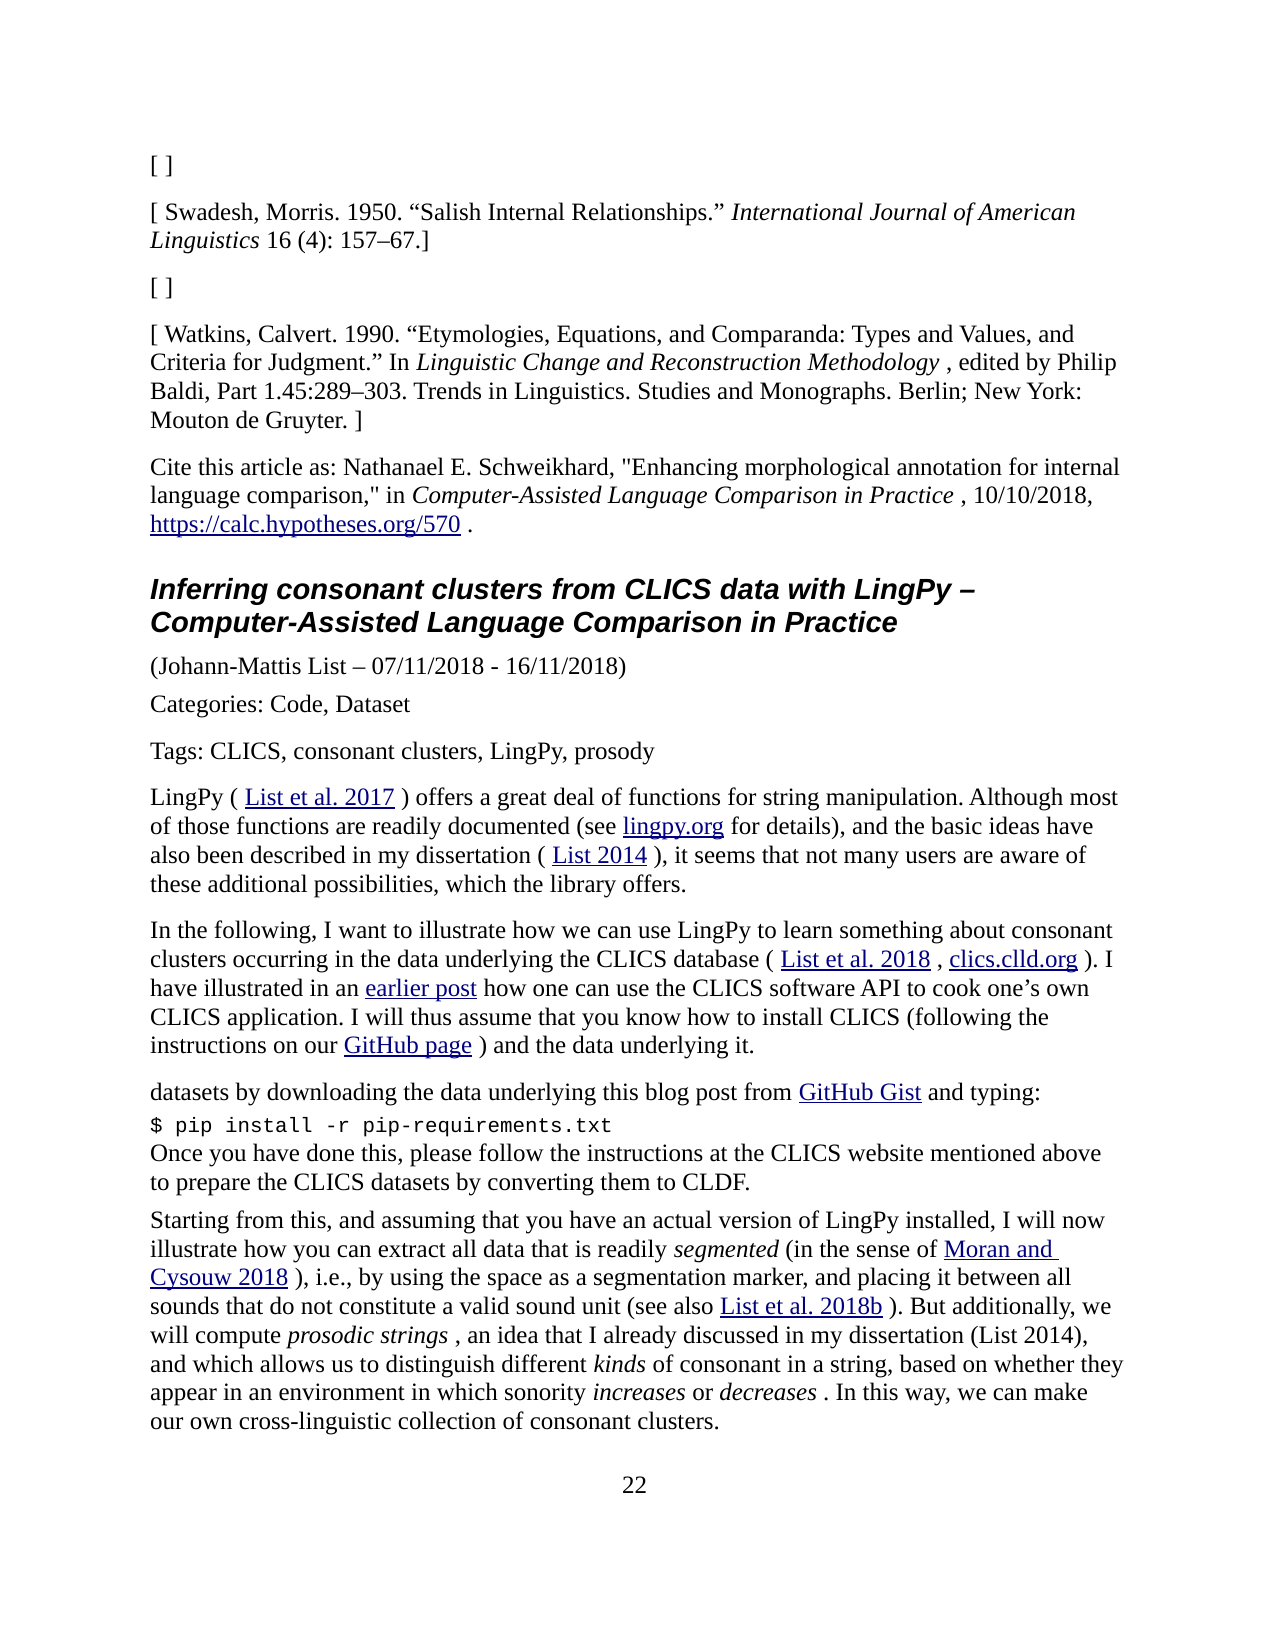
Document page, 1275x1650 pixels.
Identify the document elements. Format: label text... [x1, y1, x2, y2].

subtitle Inferring consonant clusters from CLICS data with LingPy – Computer-Assisted Language Comparison in Practice [150, 572, 1125, 639]
text (Johann-Mattis List – 07/11/2018 - 16/11/2018) [150, 651, 1125, 680]
text Tags: CLICS, consonant clusters, LingPy, prosody [150, 736, 1125, 764]
text $ pip install -r pip-requirements.txt [150, 1115, 1125, 1138]
text In the following, I want to illustrate how we can use LingPy to learn something about consonant clusters occurring in the data underlying the CLICS database ( List et al. 2018 , clics.clld.org ). I have illustrated in an earlier post how one can use the CLICS software API to cook one’s own CLICS application. I will thus assume that you know how to install CLICS (following the instructions on our GitHub page ) and the data underlying it. [150, 915, 1125, 1059]
text LingPy ( List et al. 2017 ) offers a great deal of functions for string manipulation. Although most of those functions are readily documented (see lingpy.org for details), and the basic ideas have also been described in my dissertation ( List 2014 ), it seems that not many users are aware of these additional possibilities, which the library offers. [150, 782, 1125, 897]
text datasets by downloading the data underlying this blog post from GitHub Gist and typing: [150, 1077, 1125, 1106]
text Starting from this, and assuming that you have an actual version of LingPy installed, I will now illustrate how you can extract all data that is readily segmented (in the sense of Moran and Cysouw 2018 ), i.e., by using the space as a segmentation marker, and placing it between all sounds that do not constitute a valid sound unit (see also List et al. 2018b ). But additionally, we will compute prosodic strings , an idea that I already discussed in my dissertation (List 2014), and which allows us to distinguish different kinds of consonant in a string, based on whether they appear in an environment in which sonority increases or decreases . In this way, we can make our own cross-linguistic collection of consonant clusters. [150, 1205, 1125, 1435]
text [ Swadesh, Morris. 1950. “Salish Internal Relationships.” International Journal of American Linguistics 16 (4): 157–67.] [150, 197, 1125, 254]
text Categories: Code, Dataset [150, 689, 1125, 718]
text Once you have done this, please follow the instructions at the CLICS website mentioned above to prepare the CLICS datasets by converting them to CLDF. [150, 1138, 1125, 1196]
text [ ] [150, 272, 1125, 301]
text [ ] [150, 150, 1125, 179]
text [ Watkins, Calvert. 1990. “Etymologies, Equations, and Comparanda: Types and Values, and Criteria for Judgment.” In Linguistic Change and Reconstruction Methodology , edited by Philip Baldi, Part 1.45:289–303. Trends in Linguistics. Studies and Monographs. Berlin; New York: Mouton de Gruyter. ] [150, 319, 1125, 434]
text Cite this article as: Nathanael E. Schweikhard, "Enhancing morphological annotation for internal language comparison," in Computer-Assisted Language Comparison in Practice , 10/10/2018, https://calc.hypotheses.org/570 . [150, 452, 1125, 538]
